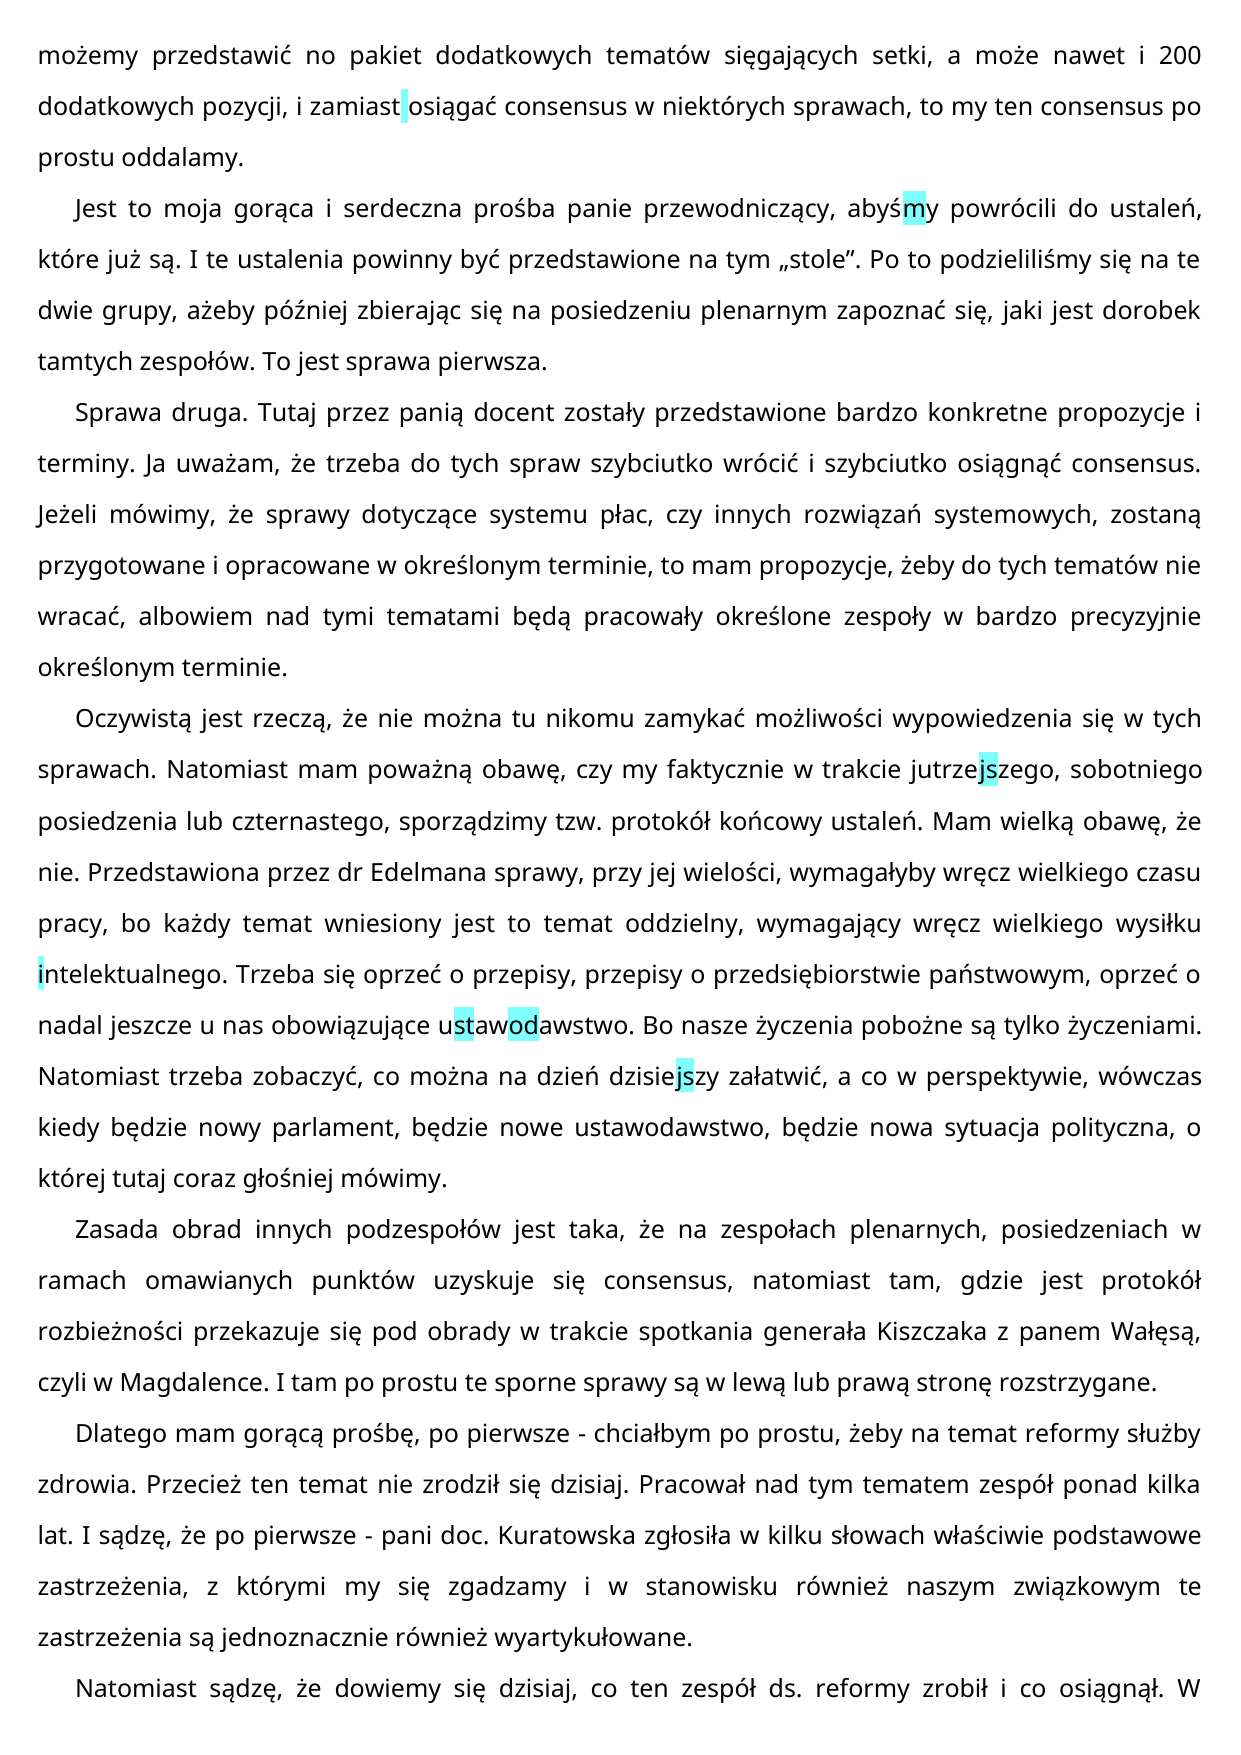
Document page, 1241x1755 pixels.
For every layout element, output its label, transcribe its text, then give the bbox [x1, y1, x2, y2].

text Sprawa druga. Tutaj przez panią docent zostały przedstawione bardzo konkretne propozycje i terminy. Ja uważam, że trzeba do tych spraw szybciutko wrócić i szybciutko osiągnąć consensus. Jeżeli mówimy, że sprawy dotyczące systemu płac, czy innych rozwiązań systemowych, zostaną przygotowane i opracowane w określonym terminie, to mam propozycje, żeby do tych tematów nie wracać, albowiem nad tymi tematami będą pracowały określone zespoły w bardzo precyzyjnie określonym terminie. [37, 395, 1203, 684]
text Zasada obrad innych podzespołów jest taka, że na zespołach plenarnych, posiedzeniach w ramach omawianych punktów uzyskuje się consensus, natomiast tam, gdzie jest protokół rozbieżności przekazuje się pod obrady w trakcie spotkania generała Kiszczaka z panem Wałęsą, czyli w Magdalence. I tam po prostu te sporne sprawy są w lewą lub prawą stronę rozstrzygane. [37, 1211, 1203, 1399]
text możemy przedstawić no pakiet dodatkowych tematów sięgających setki, a może nawet i 200 dodatkowych pozycji, i zamiast osiągać consensus w niektórych sprawach, to my ten consensus po prostu oddalamy. [37, 37, 1203, 174]
text Oczywistą jest rzeczą, że nie można tu nikomu zamykać możliwości wypowiedzenia się w tych sprawach. Natomiast mam poważną obawę, czy my faktycznie w trakcie jutrzejszego, sobotniego posiedzenia lub czternastego, sporządzimy tzw. protokół końcowy ustaleń. Mam wielką obawę, że nie. Przedstawiona przez dr Edelmana sprawy, przy jej wielości, wymagałyby wręcz wielkiego czasu pracy, bo każdy temat wniesiony jest to temat oddzielny, wymagający wręcz wielkiego wysiłku intelektualnego. Trzeba się oprzeć o przepisy, przepisy o przedsiębiorstwie państwowym, oprzeć o nadal jeszcze u nas obowiązujące ustawodawstwo. Bo nasze życzenia pobożne są tylko życzeniami. Natomiast trzeba zobaczyć, co można na dzień dzisiejszy załatwić, a co w perspektywie, wówczas kiedy będzie nowy parlament, będzie nowe ustawodawstwo, będzie nowa sytuacja polityczna, o której tutaj coraz głośniej mówimy. [37, 701, 1203, 1194]
text Dlatego mam gorącą prośbę, po pierwsze - chciałbym po prostu, żeby na temat reformy służby zdrowia. Przecież ten temat nie zrodził się dzisiaj. Pracował nad tym tematem zespół ponad kilka lat. I sądzę, że po pierwsze - pani doc. Kuratowska zgłosiła w kilku słowach właściwie podstawowe zastrzeżenia, z którymi my się zgadzamy i w stanowisku również naszym związkowym te zastrzeżenia są jednoznacznie również wyartykułowane. [37, 1416, 1203, 1654]
text Natomiast sądzę, że dowiemy się dzisiaj, co ten zespół ds. reformy zrobił i co osiągnął. W [37, 1671, 1203, 1705]
text Jest to moja gorąca i serdeczna prośba panie przewodniczący, abyśmy powrócili do ustaleń, które już są. I te ustalenia powinny być przedstawione na tym „stole”. Po to podzieliliśmy się na te dwie grupy, ażeby później zbierając się na posiedzeniu plenarnym zapoznać się, jaki jest dorobek tamtych zespołów. To jest sprawa pierwsza. [37, 191, 1203, 378]
